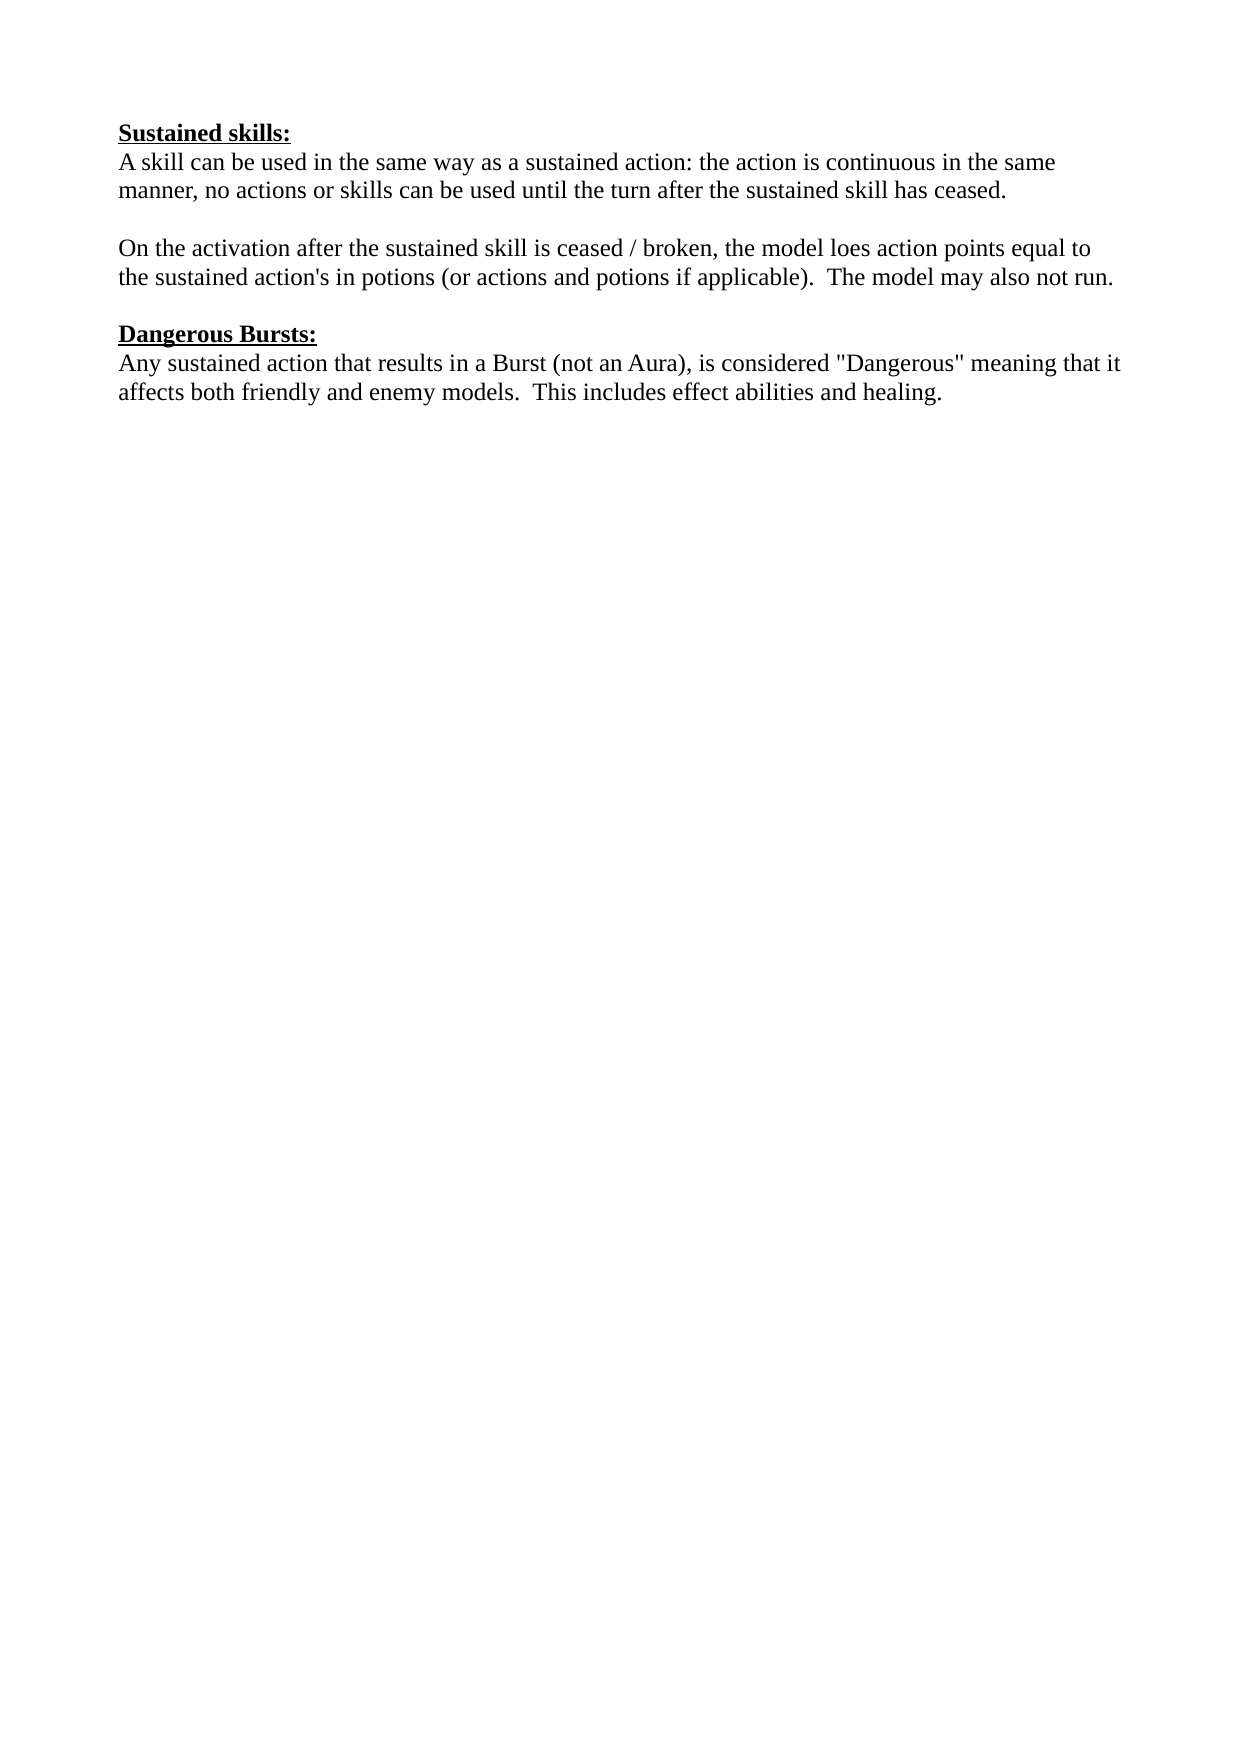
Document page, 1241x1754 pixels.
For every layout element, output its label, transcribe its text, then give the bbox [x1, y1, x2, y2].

text Sustained skills: A skill can be used in the same way as a sustained action: the action is continuous in the same manner, no actions or skills can be used until the turn after the sustained skill has ceased. [118, 118, 1122, 204]
text On the activation after the sustained skill is ceased / broken, the model loes action points equal to the sustained action's in potions (or actions and potions if applicable). The model may also not run. [118, 233, 1122, 291]
text Any sustained action that results in a Burst (not an Aura), is considered "Dangerous" meaning that it affects both friendly and enemy models. This includes effect abilities and healing. [118, 348, 1122, 406]
text Dangerous Bursts: [118, 319, 1122, 348]
